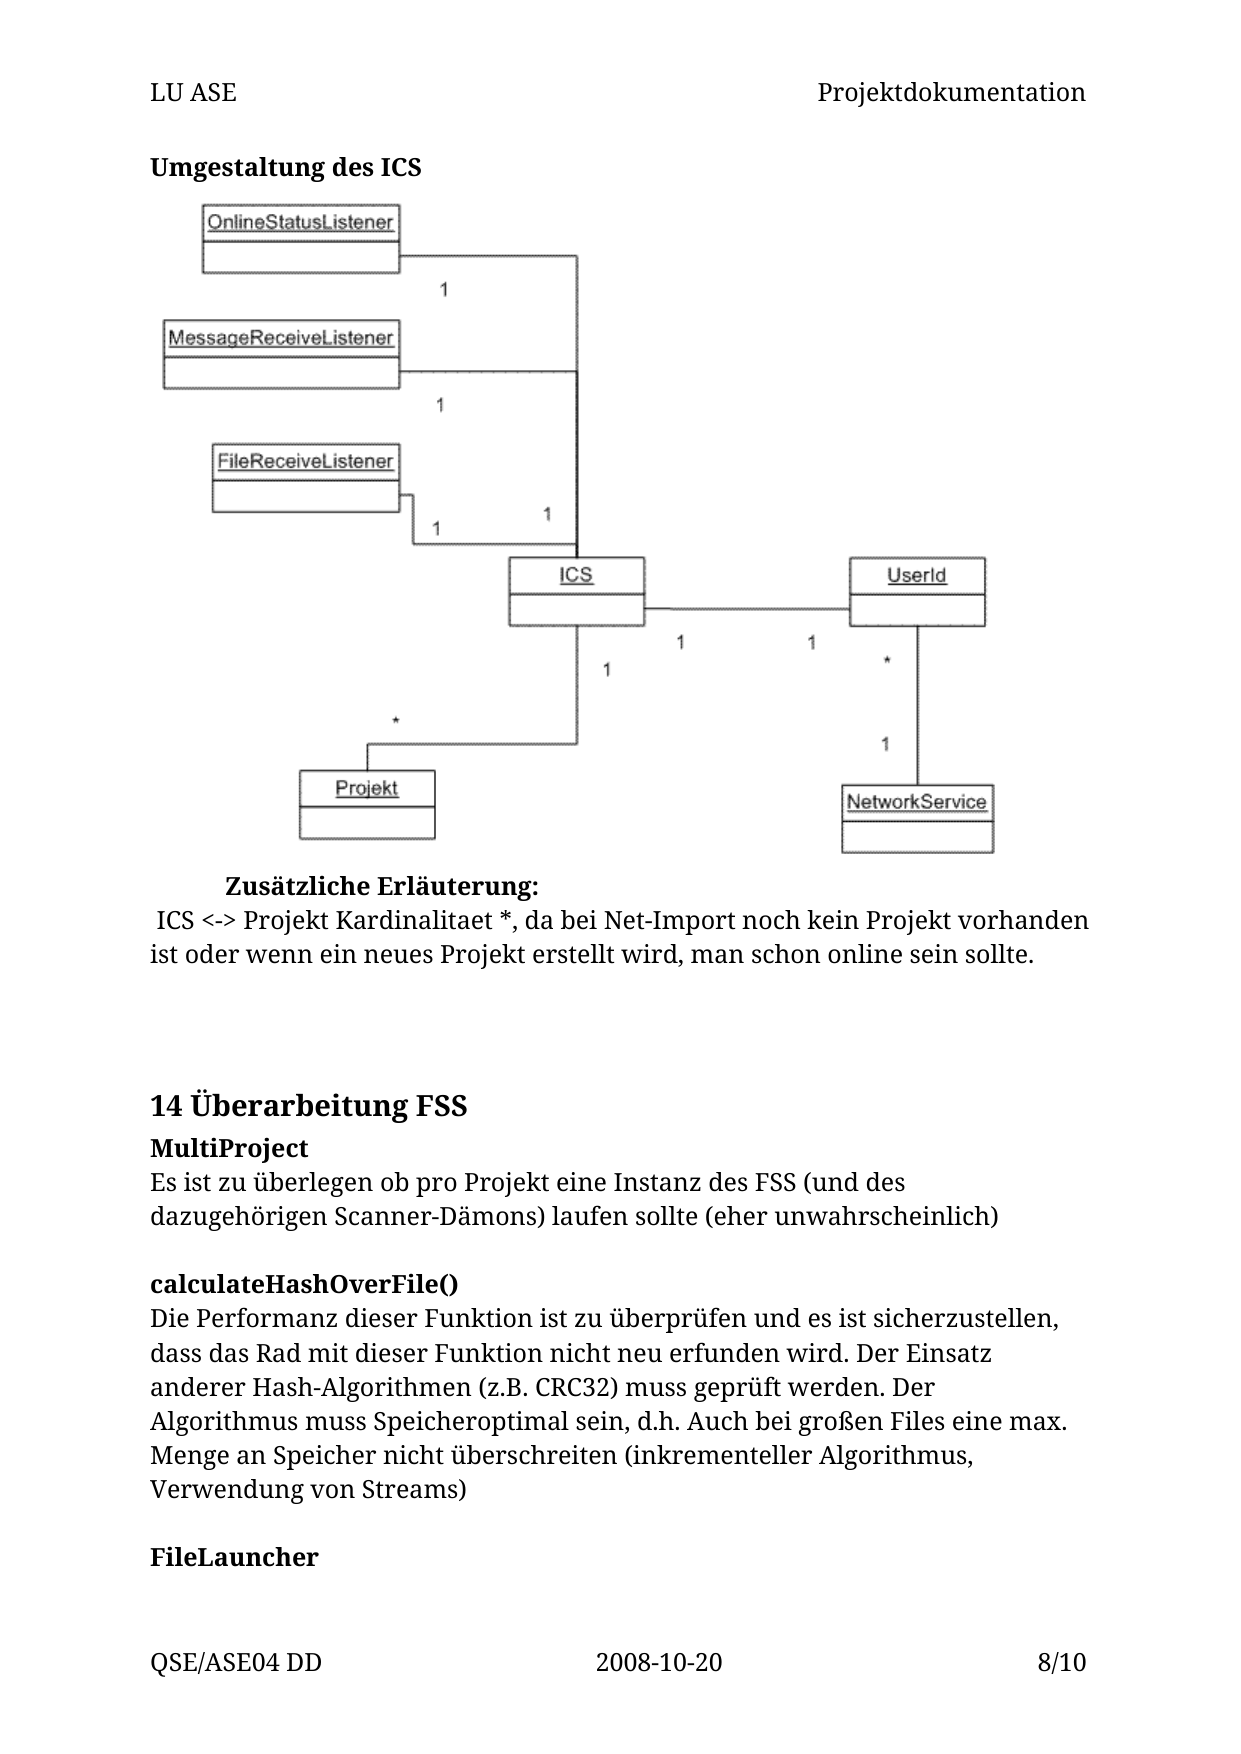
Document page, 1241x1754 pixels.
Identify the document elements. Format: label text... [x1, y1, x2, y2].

picture [155, 195, 1016, 869]
text calculateHashOverFile() [150, 1267, 1090, 1301]
text Umgestaltung des ICS [150, 150, 1090, 184]
text MultiProject Es ist zu überlegen ob pro Projekt eine Instanz des FSS (und des dazugehörigen Scanner-Dämons) laufen sollte (eher unwahrscheinlich) [150, 1131, 1090, 1233]
subtitle Überarbeitung FSS [150, 1085, 1090, 1124]
text ICS <-> Projekt Kardinalitaet *, da bei Net-Import noch kein Projekt vorhanden ist oder wenn ein neues Projekt erstellt wird, man schon online sein sollte. [150, 903, 1090, 971]
text Die Performanz dieser Funktion ist zu überprüfen und es ist sicherzustellen, dass das Rad mit dieser Funktion nicht neu erfunden wird. Der Einsatz anderer Hash-Algorithmen (z.B. CRC32) muss geprüft werden. Der Algorithmus muss Speicheroptimal sein, d.h. Auch bei großen Files eine max. Menge an Speicher nicht überschreiten (inkrementeller Algorithmus, Verwendung von Streams) [150, 1301, 1090, 1506]
text Zusätzliche Erläuterung: [150, 252, 1090, 903]
text FileLauncher [150, 1539, 1090, 1574]
